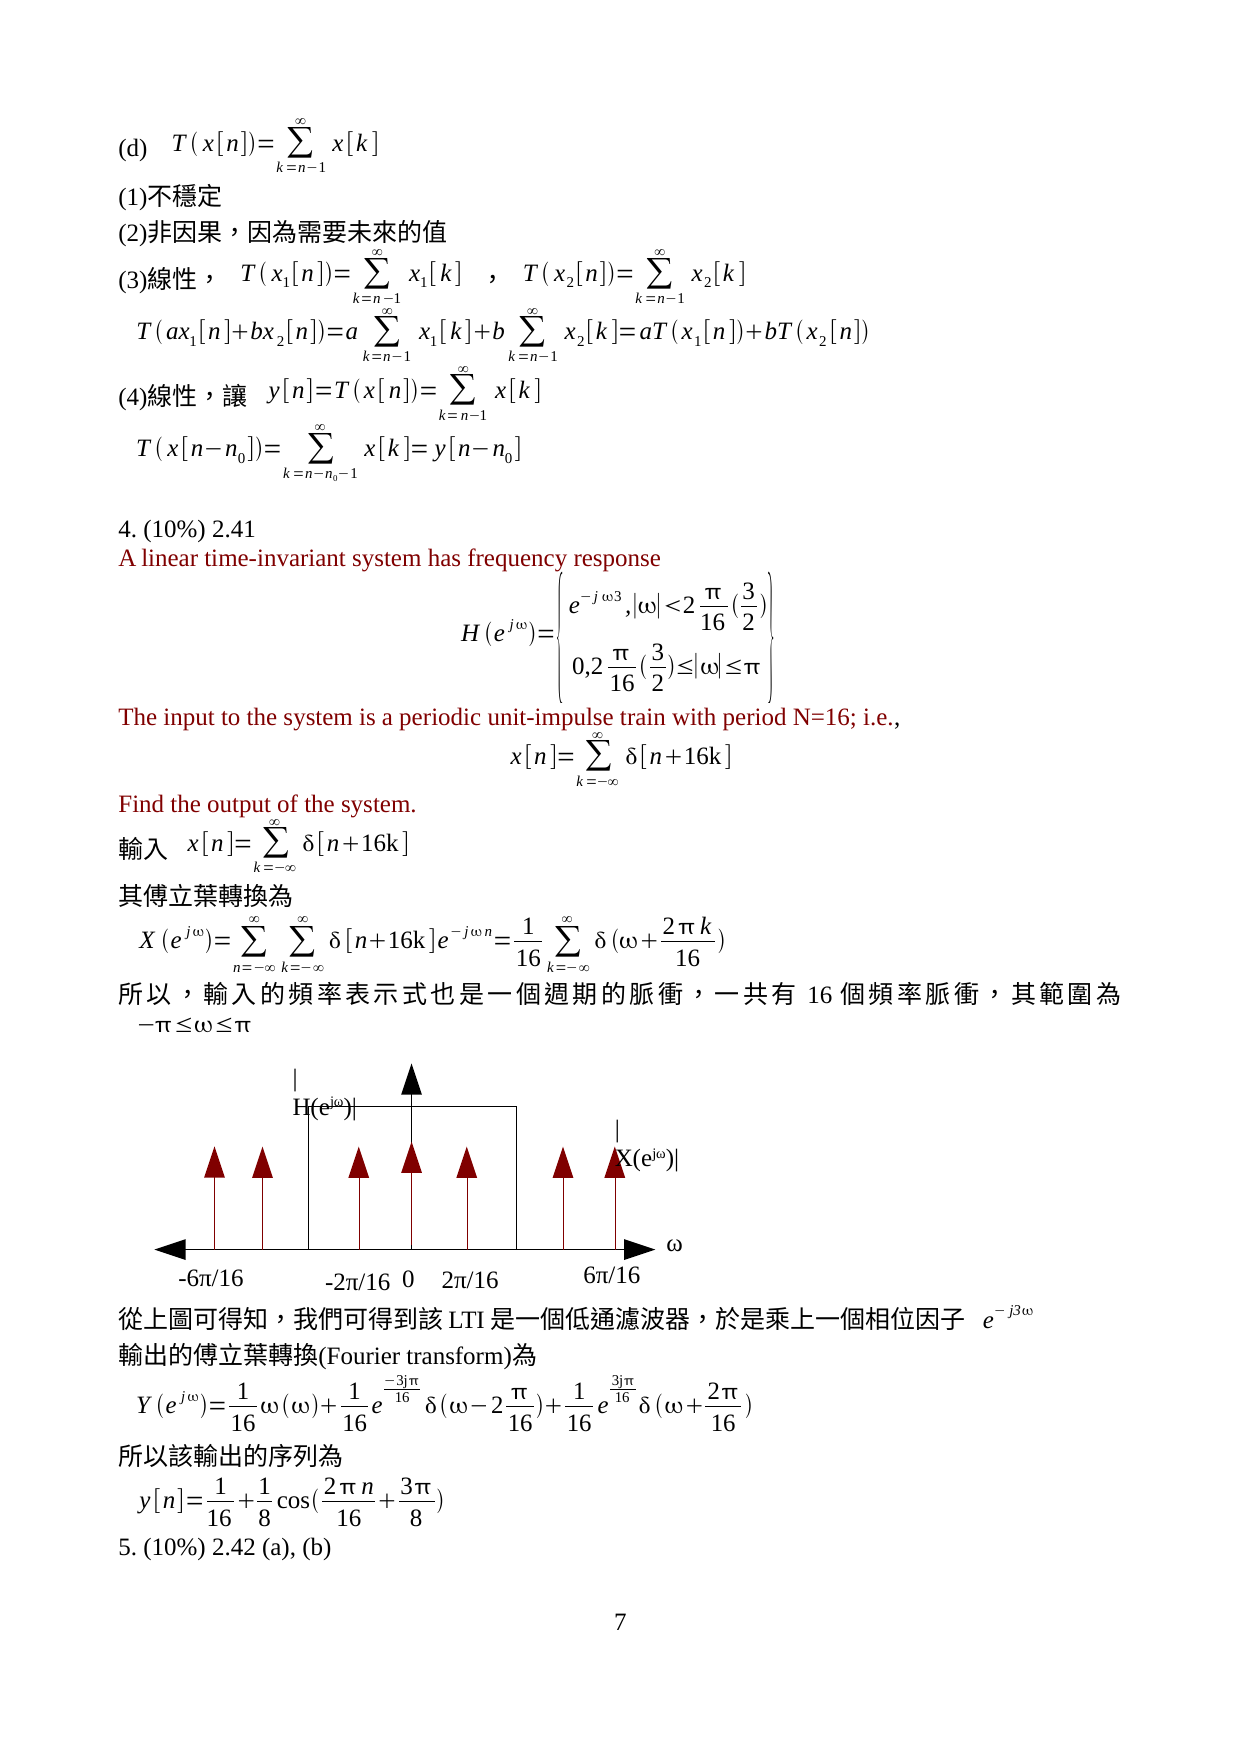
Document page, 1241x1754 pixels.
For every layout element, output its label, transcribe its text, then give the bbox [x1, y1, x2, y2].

text (2)非因果，因為需要未來的值 [118, 213, 1122, 249]
text 4. (10%) 2.41 [118, 514, 1122, 543]
text (3)線性，， [118, 249, 1122, 307]
text The input to the system is a periodic unit-impulse train with period N=16; i.e., [118, 702, 1122, 731]
text (4)線性，讓 [118, 366, 1122, 424]
text A linear time-invariant system has frequency response [118, 543, 1122, 571]
text 從上圖可得知，我們可得到該LTI是一個低通濾波器，於是乘上一個相位因子 [118, 1039, 1122, 1335]
text 所以該輸出的序列為 [118, 1437, 1122, 1473]
text Find the output of the system. [118, 789, 1122, 818]
text 5. (10%) 2.42 (a), (b) [118, 1532, 1122, 1561]
text (d) [118, 118, 1122, 176]
text 其傅立葉轉換為 [118, 877, 1122, 913]
text (1)不穩定 [118, 176, 1122, 213]
text 輸出的傅立葉轉換(Fourier transform)為 [118, 1335, 1122, 1372]
text 輸入 [118, 818, 1122, 877]
text 所以，輸入的頻率表示式也是一個週期的脈衝，一共有16個頻率脈衝，其範圍為 [118, 975, 1122, 1039]
